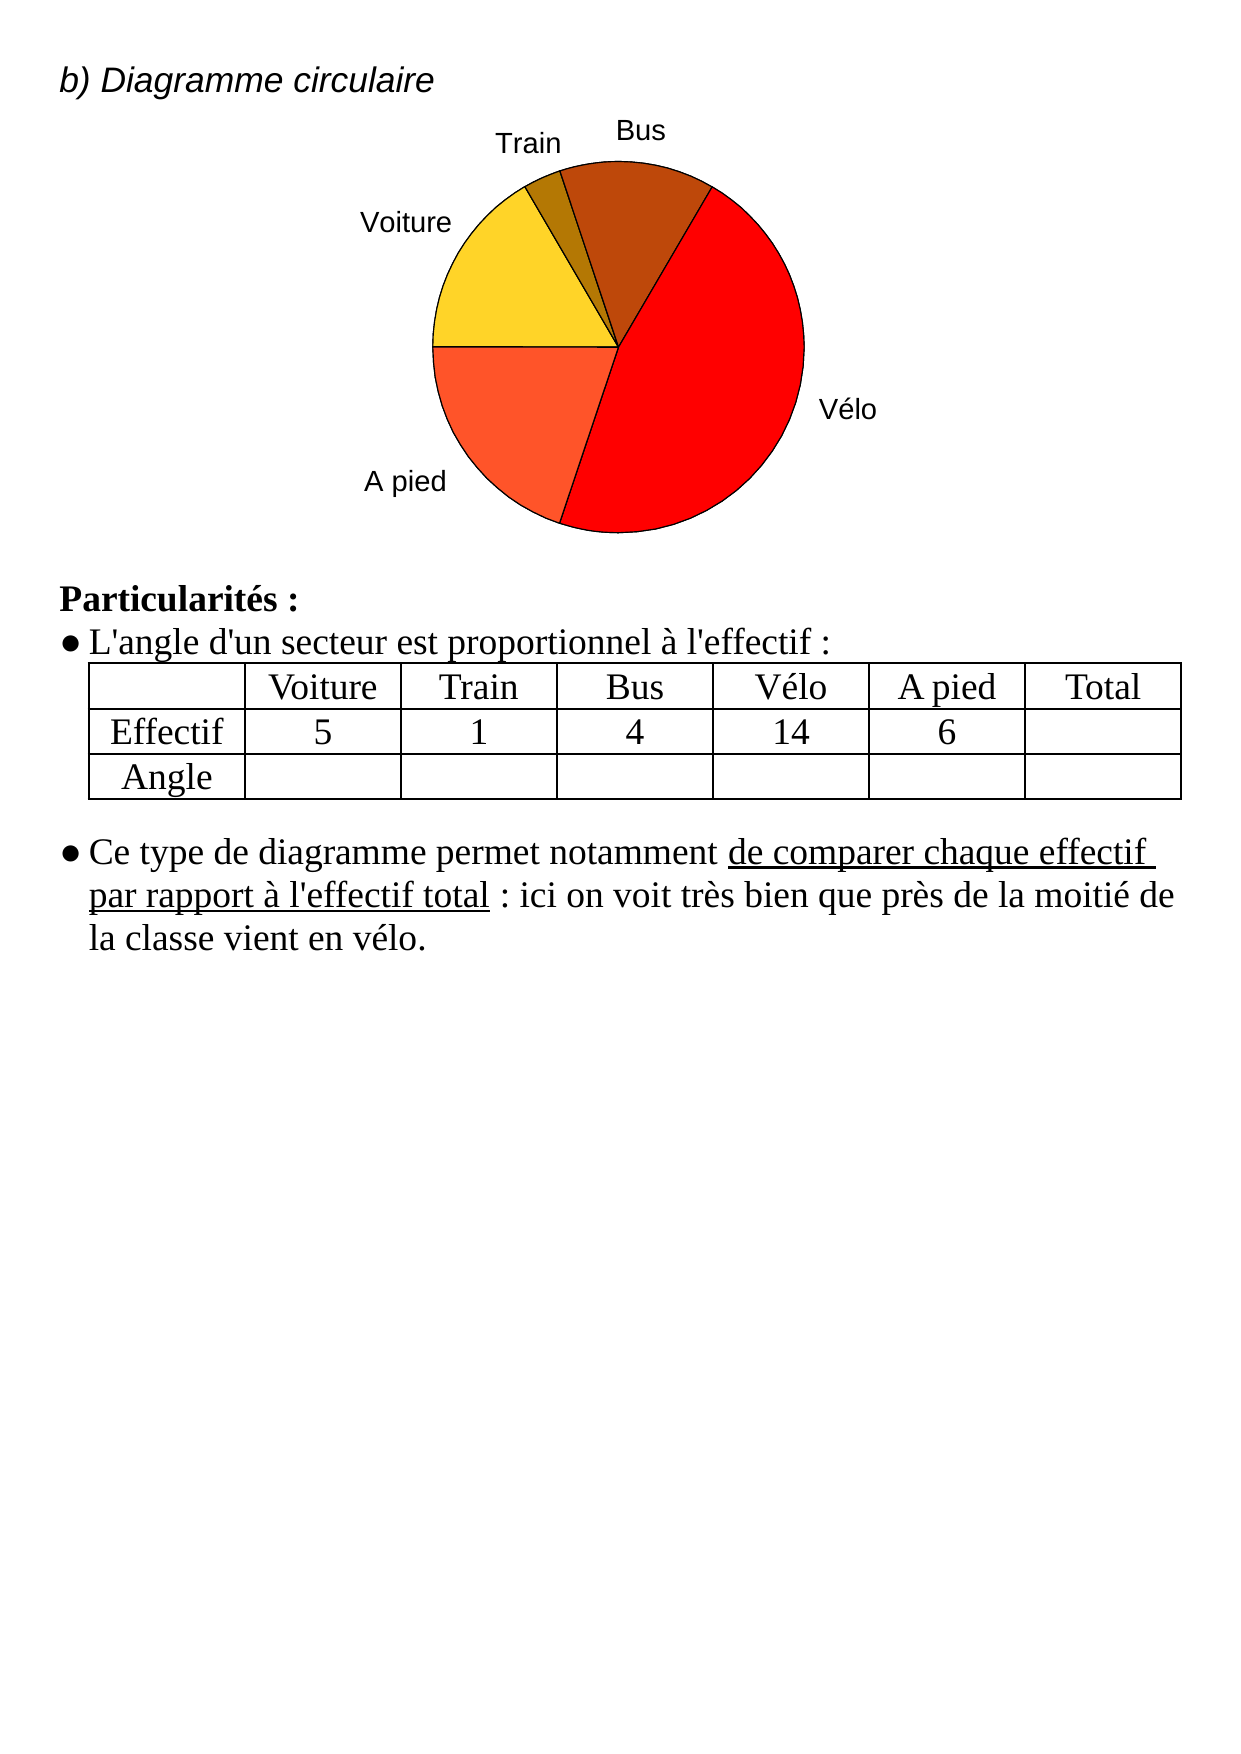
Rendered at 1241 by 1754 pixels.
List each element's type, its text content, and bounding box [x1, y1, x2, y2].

list Ce type de diagramme permet notamment de comparer chaque effectif par rapport à l'effectif total : ici on voit très bien que près de la moitié de la classe vient en vélo. [59, 829, 1181, 959]
table_header Train [402, 664, 556, 707]
table_header [90, 664, 244, 707]
table_cell [714, 755, 868, 798]
table_header Bus [558, 664, 712, 707]
table_cell 1 [402, 710, 556, 753]
list L'angle d'un secteur est proportionnel à l'effectif : [59, 619, 1181, 662]
table_cell 5 [246, 710, 400, 753]
table_cell [1026, 755, 1180, 798]
table_header Total [1026, 664, 1180, 707]
table_cell [402, 755, 556, 798]
table_cell [870, 755, 1024, 798]
table_header Voiture [246, 664, 400, 707]
list Diagramme circulaire [59, 59, 1181, 100]
text Particularités : [59, 576, 1181, 619]
table_header A pied [870, 664, 1024, 707]
table_header Vélo [714, 664, 868, 707]
table_cell 4 [558, 710, 712, 753]
table_cell 6 [870, 710, 1024, 753]
table_cell 14 [714, 710, 868, 753]
table_cell [246, 755, 400, 798]
table_cell [558, 755, 712, 798]
table_cell Effectif [90, 710, 244, 753]
table_cell Angle [90, 755, 244, 798]
table_cell [1026, 710, 1180, 753]
